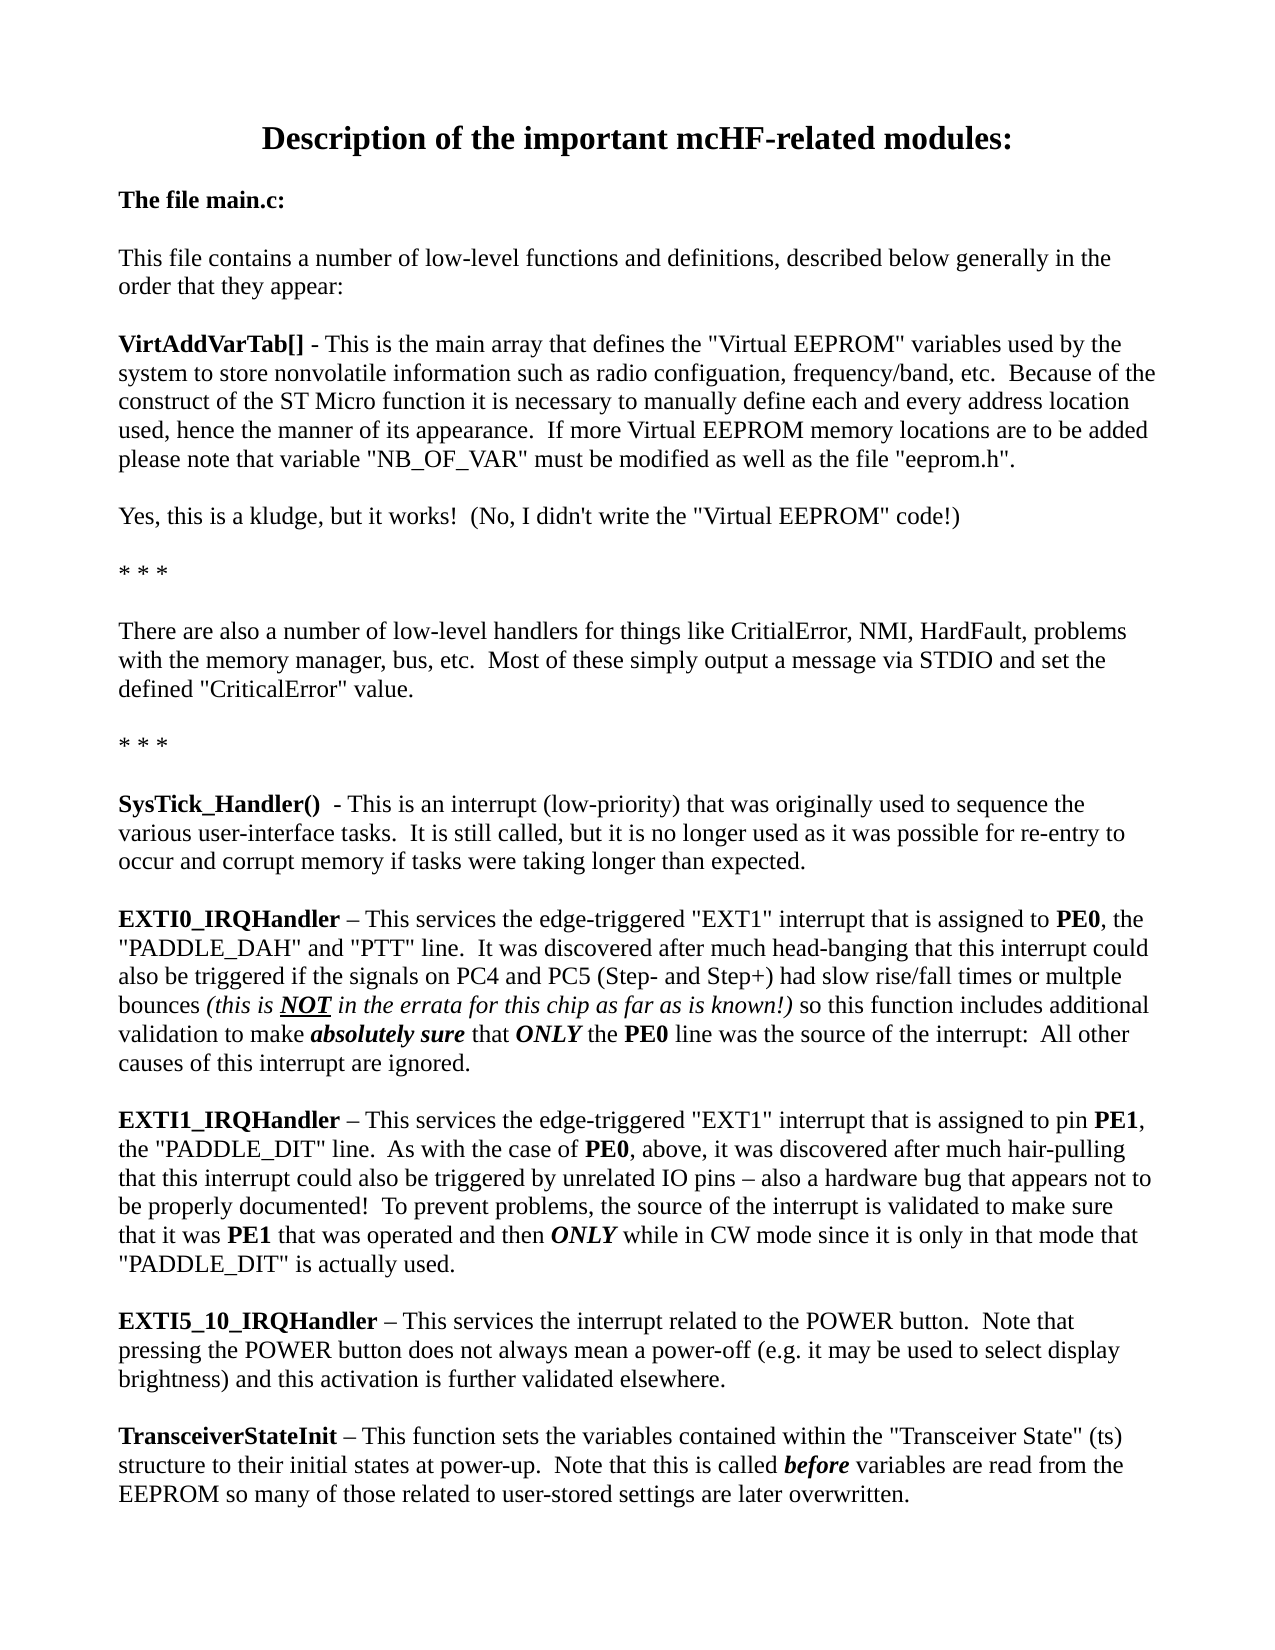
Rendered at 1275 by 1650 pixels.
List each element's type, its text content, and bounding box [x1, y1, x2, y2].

text * * * [118, 559, 1157, 588]
text * * * [118, 731, 1157, 760]
text The file main.c: [118, 185, 1157, 214]
text EXTI1_IRQHandler – This services the edge-triggered "EXT1" interrupt that is assigned to pin PE1, the "PADDLE_DIT" line. As with the case of PE0, above, it was discovered after much hair-pulling that this interrupt could also be triggered by unrelated IO pins – also a hardware bug that appears not to be properly documented! To prevent problems, the source of the interrupt is validated to make sure that it was PE1 that was operated and then ONLY while in CW mode since it is only in that mode that "PADDLE_DIT" is actually used. [118, 1105, 1157, 1278]
text TransceiverStateInit – This function sets the variables contained within the "Transceiver State" (ts) structure to their initial states at power-up. Note that this is called before variables are read from the EEPROM so many of those related to user-stored settings are later overwritten. [118, 1421, 1157, 1508]
text EXTI5_10_IRQHandler – This services the interrupt related to the POWER button. Note that pressing the POWER button does not always mean a power-off (e.g. it may be used to select display brightness) and this activation is further validated elsewhere. [118, 1306, 1157, 1393]
text Description of the important mcHF-related modules: [118, 118, 1157, 156]
text This file contains a number of low-level functions and definitions, described below generally in the order that they appear: [118, 243, 1157, 300]
text There are also a number of low-level handlers for things like CritialError, NMI, HardFault, problems with the memory manager, bus, etc. Most of these simply output a message via STDIO and set the defined "CriticalError" value. [118, 588, 1157, 703]
text VirtAddVarTab[] - This is the main array that defines the "Virtual EEPROM" variables used by the system to store nonvolatile information such as radio configuation, frequency/band, etc. Because of the construct of the ST Micro function it is necessary to manually define each and every address location used, hence the manner of its appearance. If more Virtual EEPROM memory locations are to be added please note that variable "NB_OF_VAR" must be modified as well as the file "eeprom.h". [118, 329, 1157, 473]
text Yes, this is a kludge, but it works! (No, I didn't write the "Virtual EEPROM" code!) [118, 501, 1157, 530]
text SysTick_Handler() - This is an interrupt (low-priority) that was originally used to sequence the various user-interface tasks. It is still called, but it is no longer used as it was possible for re-entry to occur and corrupt memory if tasks were taking longer than expected. [118, 789, 1157, 875]
text EXTI0_IRQHandler – This services the edge-triggered "EXT1" interrupt that is assigned to PE0, the "PADDLE_DAH" and "PTT" line. It was discovered after much head-banging that this interrupt could also be triggered if the signals on PC4 and PC5 (Step- and Step+) had slow rise/fall times or multple bounces (this is NOT in the errata for this chip as far as is known!) so this function includes additional validation to make absolutely sure that ONLY the PE0 line was the source of the interrupt: All other causes of this interrupt are ignored. [118, 904, 1157, 1076]
